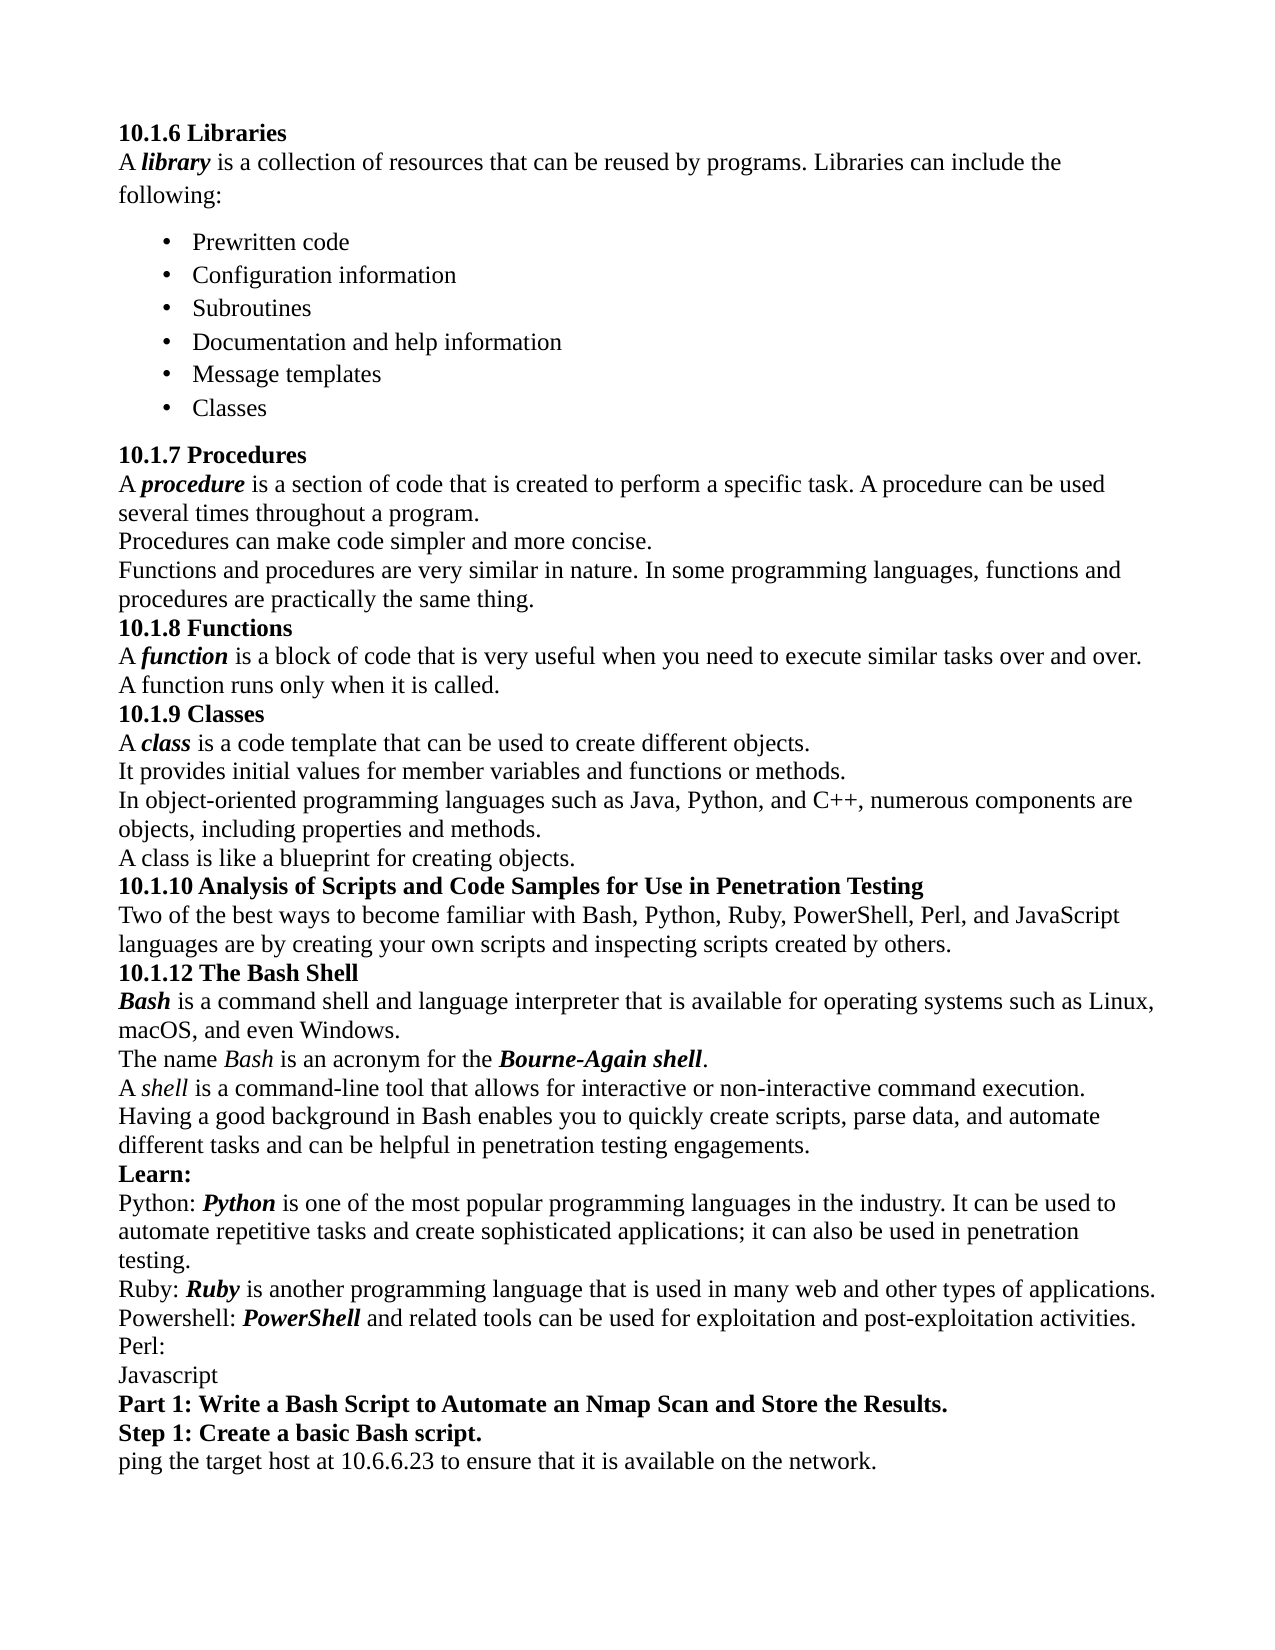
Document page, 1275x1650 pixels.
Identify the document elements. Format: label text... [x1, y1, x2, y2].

text A library is a collection of resources that can be reused by programs. Libraries can include the following: [118, 147, 1157, 209]
list Documentation and help information [162, 327, 1157, 355]
text Javascript [118, 1360, 1157, 1389]
text Powershell: PowerShell and related tools can be used for exploitation and post-exploitation activities. [118, 1303, 1157, 1331]
text Functions and procedures are very similar in nature. In some programming languages, functions and procedures are practically the same thing. [118, 555, 1157, 613]
text 10.1.7 Procedures [118, 440, 1157, 469]
text A procedure is a section of code that is created to perform a specific task. A procedure can be used several times throughout a program. [118, 469, 1157, 526]
text A class is like a blueprint for creating objects. [118, 843, 1157, 871]
text 10.1.6 Libraries [118, 118, 1157, 147]
list Configuration information [162, 261, 1157, 289]
text A function is a block of code that is very useful when you need to execute similar tasks over and over. A function runs only when it is called. [118, 641, 1157, 699]
text 10.1.10 Analysis of Scripts and Code Samples for Use in Penetration Testing [118, 871, 1157, 900]
text Learn: Python: Python is one of the most popular programming languages in the industry. It can be used to automate repetitive tasks and create sophisticated applications; it can also be used in penetration testing. [118, 1159, 1157, 1274]
list Subroutines [162, 293, 1157, 322]
list Classes [162, 393, 1157, 421]
text 10.1.8 Functions [118, 613, 1157, 641]
text It provides initial values for member variables and functions or methods. [118, 756, 1157, 785]
text 10.1.12 The Bash Shell [118, 958, 1157, 986]
text Bash is a command shell and language interpreter that is available for operating systems such as Linux, macOS, and even Windows. [118, 986, 1157, 1044]
text Ruby: Ruby is another programming language that is used in many web and other types of applications. [118, 1274, 1157, 1303]
text A shell is a command-line tool that allows for interactive or non-interactive command execution. Having a good background in Bash enables you to quickly create scripts, parse data, and automate different tasks and can be helpful in penetration testing engagements. [118, 1073, 1157, 1159]
text Perl: [118, 1331, 1157, 1360]
text Step 1: Create a basic Bash script. [118, 1418, 1157, 1446]
list Message templates [162, 359, 1157, 388]
text Two of the best ways to become familiar with Bash, Python, Ruby, PowerShell, Perl, and JavaScript languages are by creating your own scripts and inspecting scripts created by others. [118, 900, 1157, 958]
text Part 1: Write a Bash Script to Automate an Nmap Scan and Store the Results. [118, 1389, 1157, 1418]
text Procedures can make code simpler and more concise. [118, 526, 1157, 555]
list Prewritten code [162, 227, 1157, 256]
text The name Bash is an acronym for the Bourne-Again shell. [118, 1044, 1157, 1073]
text ping the target host at 10.6.6.23 to ensure that it is available on the network. [118, 1446, 1157, 1475]
text In object-oriented programming languages such as Java, Python, and C++, numerous components are objects, including properties and methods. [118, 785, 1157, 843]
text A class is a code template that can be used to create different objects. [118, 728, 1157, 756]
text 10.1.9 Classes [118, 699, 1157, 728]
